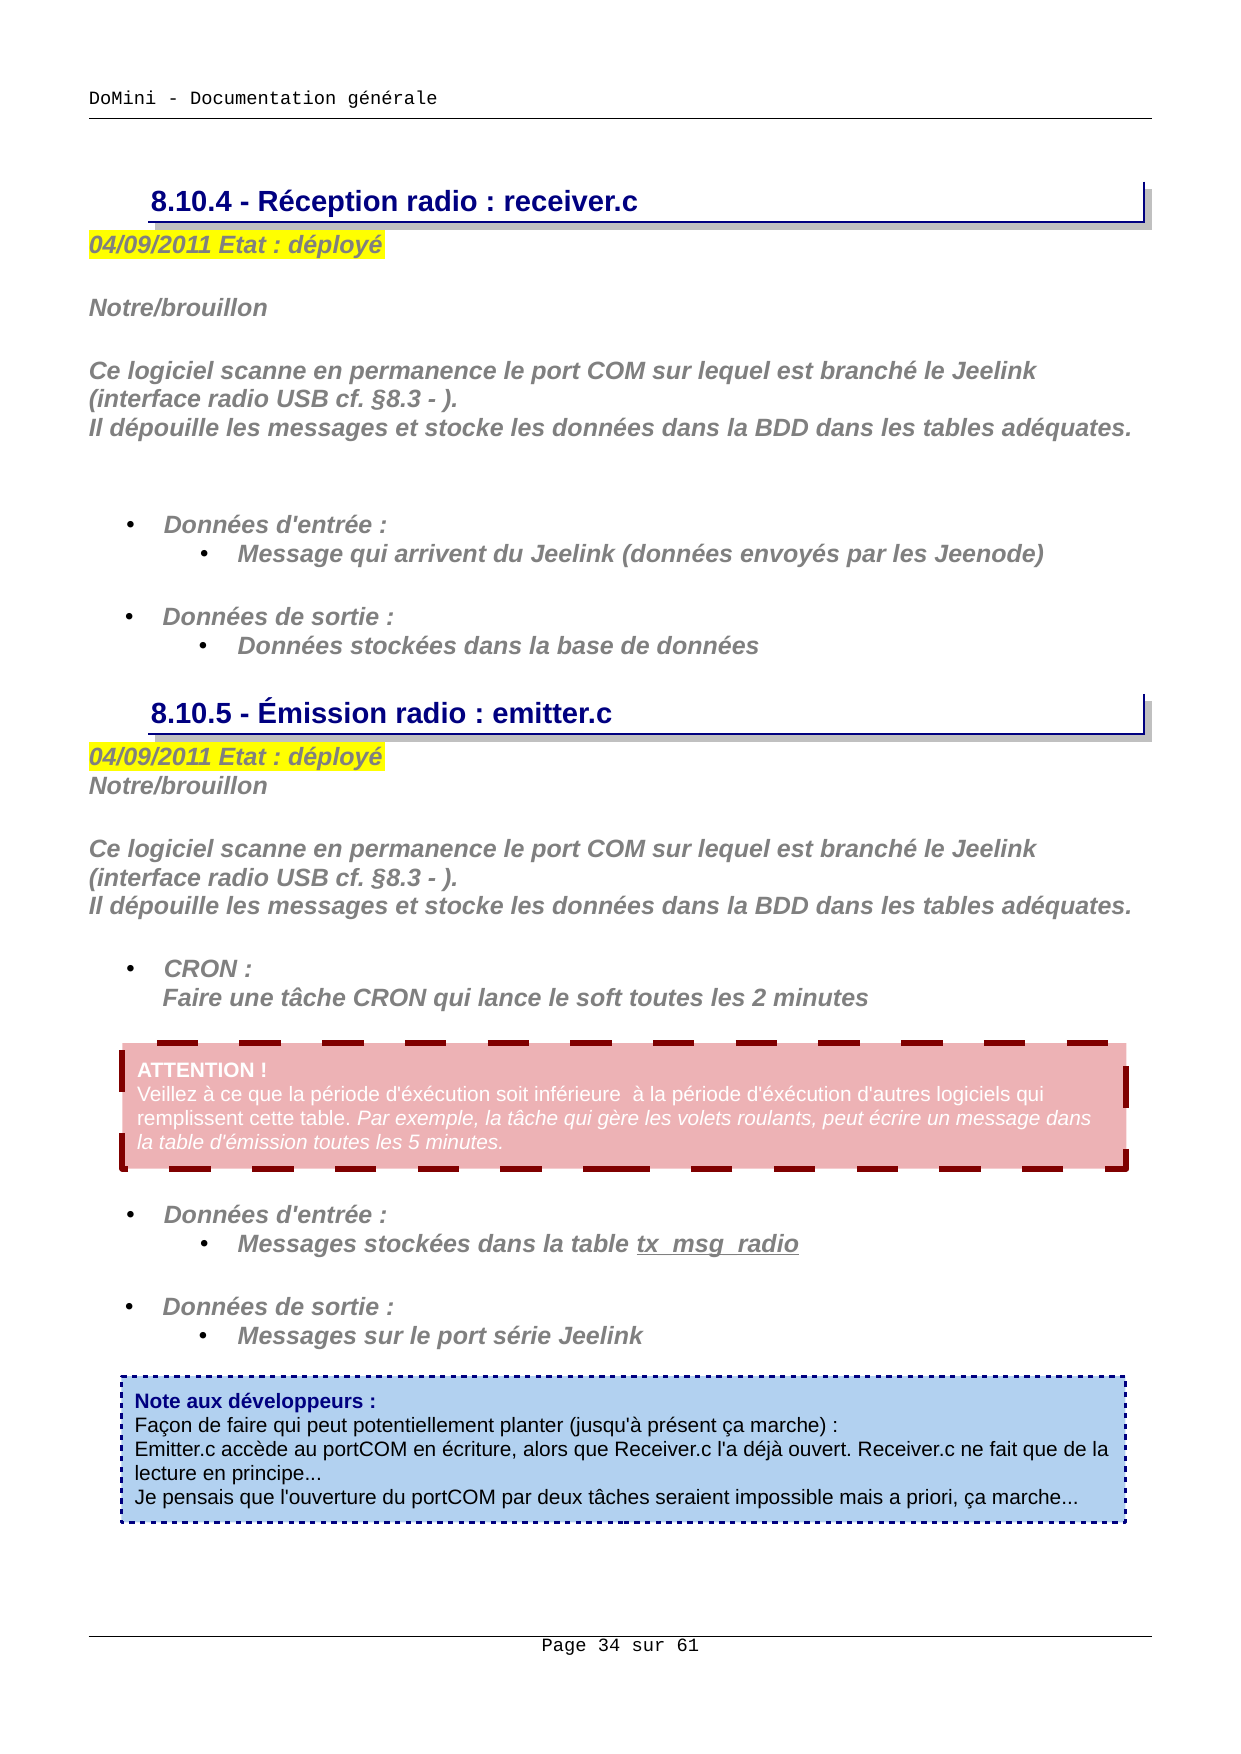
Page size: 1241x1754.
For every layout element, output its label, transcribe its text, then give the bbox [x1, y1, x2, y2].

text Il dépouille les messages et stocke les données dans la BDD dans les tables adéquates. [88, 413, 1152, 442]
text 04/09/2011 Etat : déployé [88, 230, 1152, 259]
list Données d'entrée : [126, 510, 1152, 539]
text Ce logiciel scanne en permanence le port COM sur lequel est branché le Jeelink (interface radio USB cf. §8.3). [88, 834, 1152, 891]
list CRON : [126, 954, 1152, 983]
text Notre/brouillon [88, 771, 1152, 800]
list Données d'entrée : [126, 1200, 1152, 1229]
text Ce logiciel scanne en permanence le port COM sur lequel est branché le Jeelink (interface radio USB cf. §8.3). [88, 356, 1152, 413]
list Messages sur le port série Jeelink [199, 1321, 1152, 1350]
text Notre/brouillon [88, 293, 1152, 322]
subtitle Réception radio : receiver.c [148, 182, 1143, 221]
list Message qui arrivent du Jeelink (données envoyés par les Jeenode) [200, 539, 1152, 568]
text 04/09/2011 Etat : déployé [88, 742, 1152, 771]
text Il dépouille les messages et stocke les données dans la BDD dans les tables adéquates. [88, 891, 1152, 920]
list Messages stockées dans la table tx_msg_radio [200, 1229, 1152, 1258]
list Données stockées dans la base de données [199, 631, 1152, 659]
text Faire une tâche CRON qui lance le soft toutes les 2 minutes [88, 983, 1152, 1012]
list Données de sortie : [125, 602, 1152, 631]
subtitle Émission radio : emitter.c [148, 694, 1143, 733]
list Données de sortie : [125, 1292, 1152, 1321]
